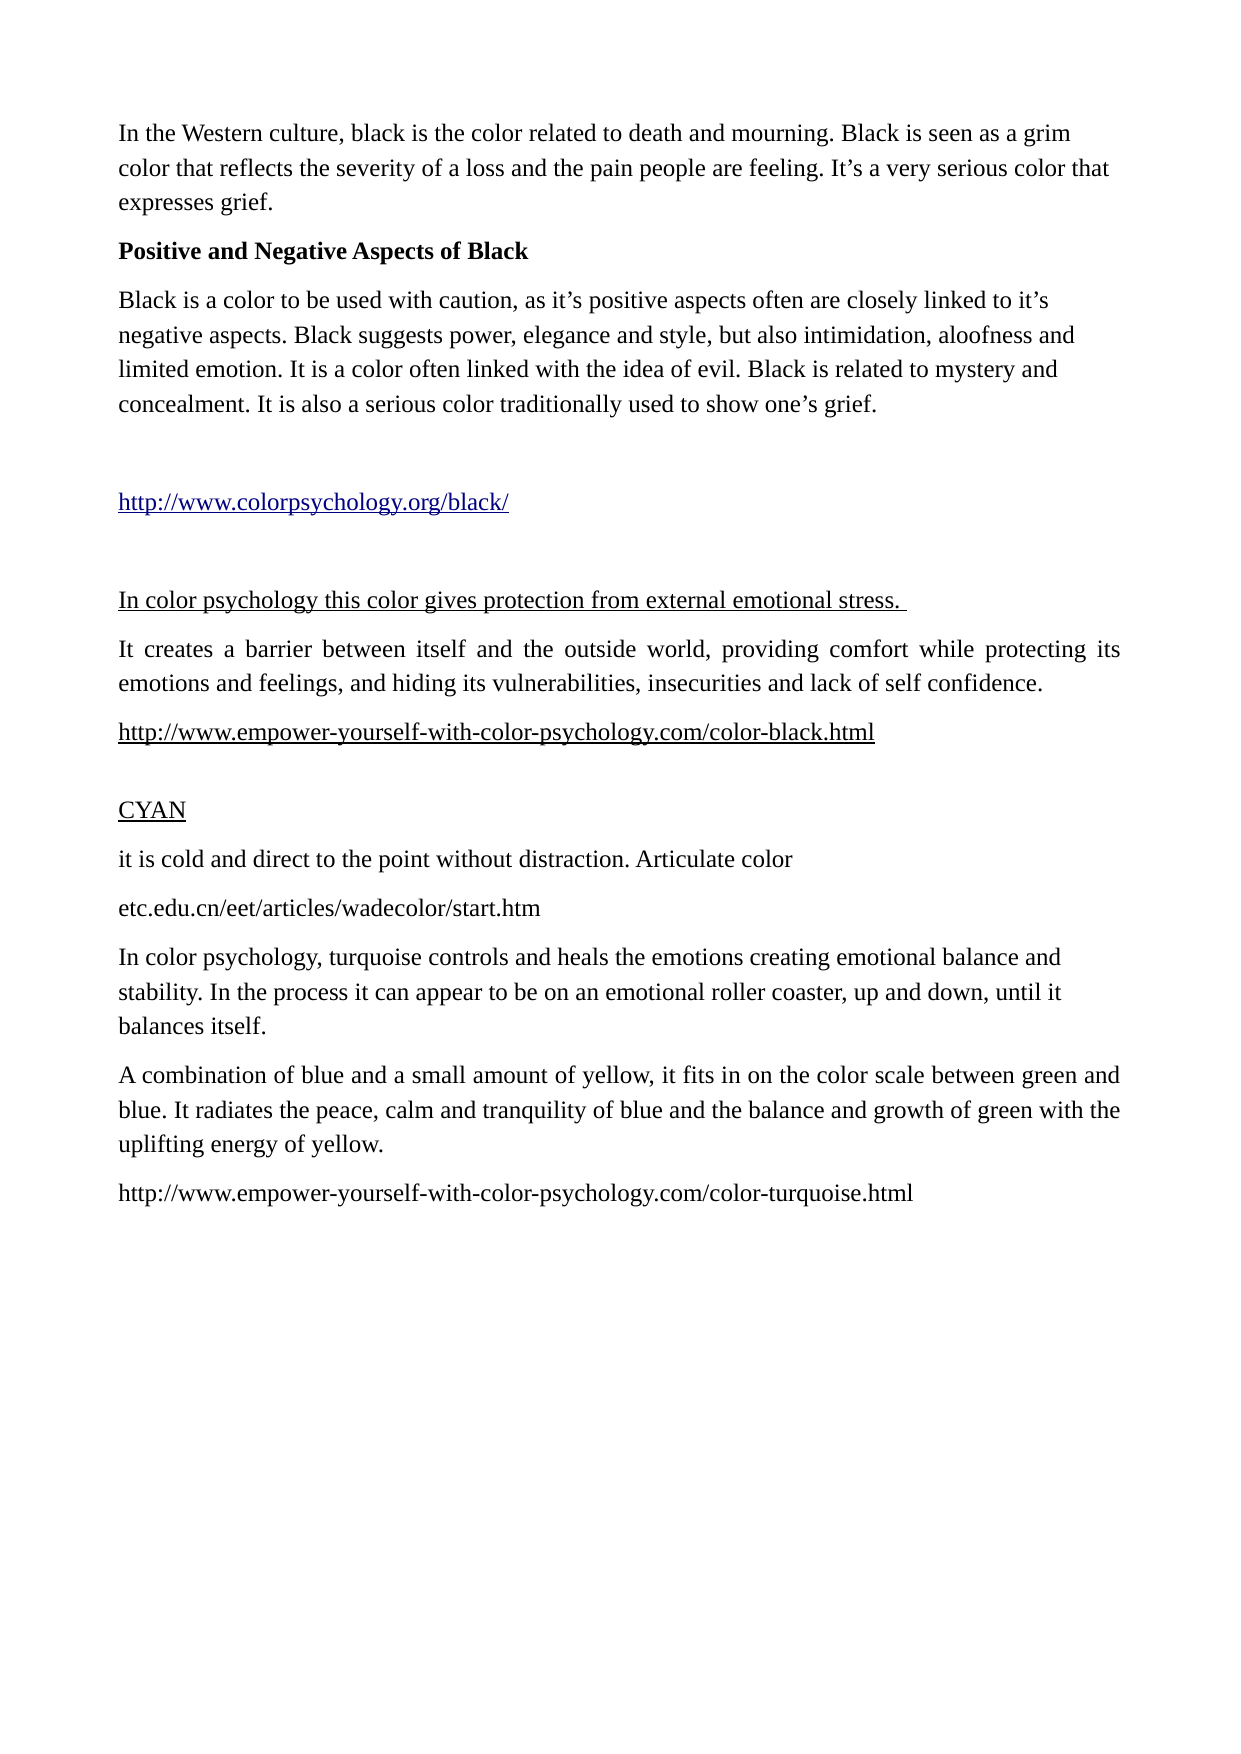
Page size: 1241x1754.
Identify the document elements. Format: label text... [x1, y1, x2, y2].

text In the Western culture, black is the color related to death and mourning. Black is seen as a grim color that reflects the severity of a loss and the pain people are feeling. It’s a very serious color that expresses grief. [118, 118, 1122, 216]
text http://www.empower-yourself-with-color-psychology.com/color-turquoise.html [118, 1178, 1122, 1207]
text It creates a barrier between itself and the outside world, providing comfort while protecting its emotions and feelings, and hiding its vulnerabilities, insecurities and lack of self confidence. [118, 634, 1122, 697]
text Positive and Negative Aspects of Black [118, 236, 1122, 265]
text it is cold and direct to the point without distraction. Articulate color [118, 844, 1122, 873]
text Black is a color to be used with caution, as it’s positive aspects often are closely linked to it’s negative aspects. Black suggests power, elegance and style, but also intimidation, aloofness and limited emotion. It is a color often linked with the idea of evil. Black is related to mystery and concealment. It is also a serious color traditionally used to show one’s grief. [118, 285, 1122, 417]
text CYAN [118, 795, 1122, 824]
text http://www.empower-yourself-with-color-psychology.com/color-black.html [118, 717, 1122, 746]
text In color psychology this color gives protection from external emotional stress. [118, 585, 1122, 614]
text etc.edu.cn/eet/articles/wadecolor/start.htm [118, 893, 1122, 922]
text http://www.colorpsychology.org/black/ [118, 487, 1122, 516]
text In color psychology, turquoise controls and heals the emotions creating emotional balance and stability. In the process it can appear to be on an emotional roller coaster, up and down, until it balances itself. [118, 942, 1122, 1040]
text A combination of blue and a small amount of yellow, it fits in on the color scale between green and blue. It radiates the peace, calm and tranquility of blue and the balance and growth of green with the uplifting energy of yellow. [118, 1061, 1122, 1158]
